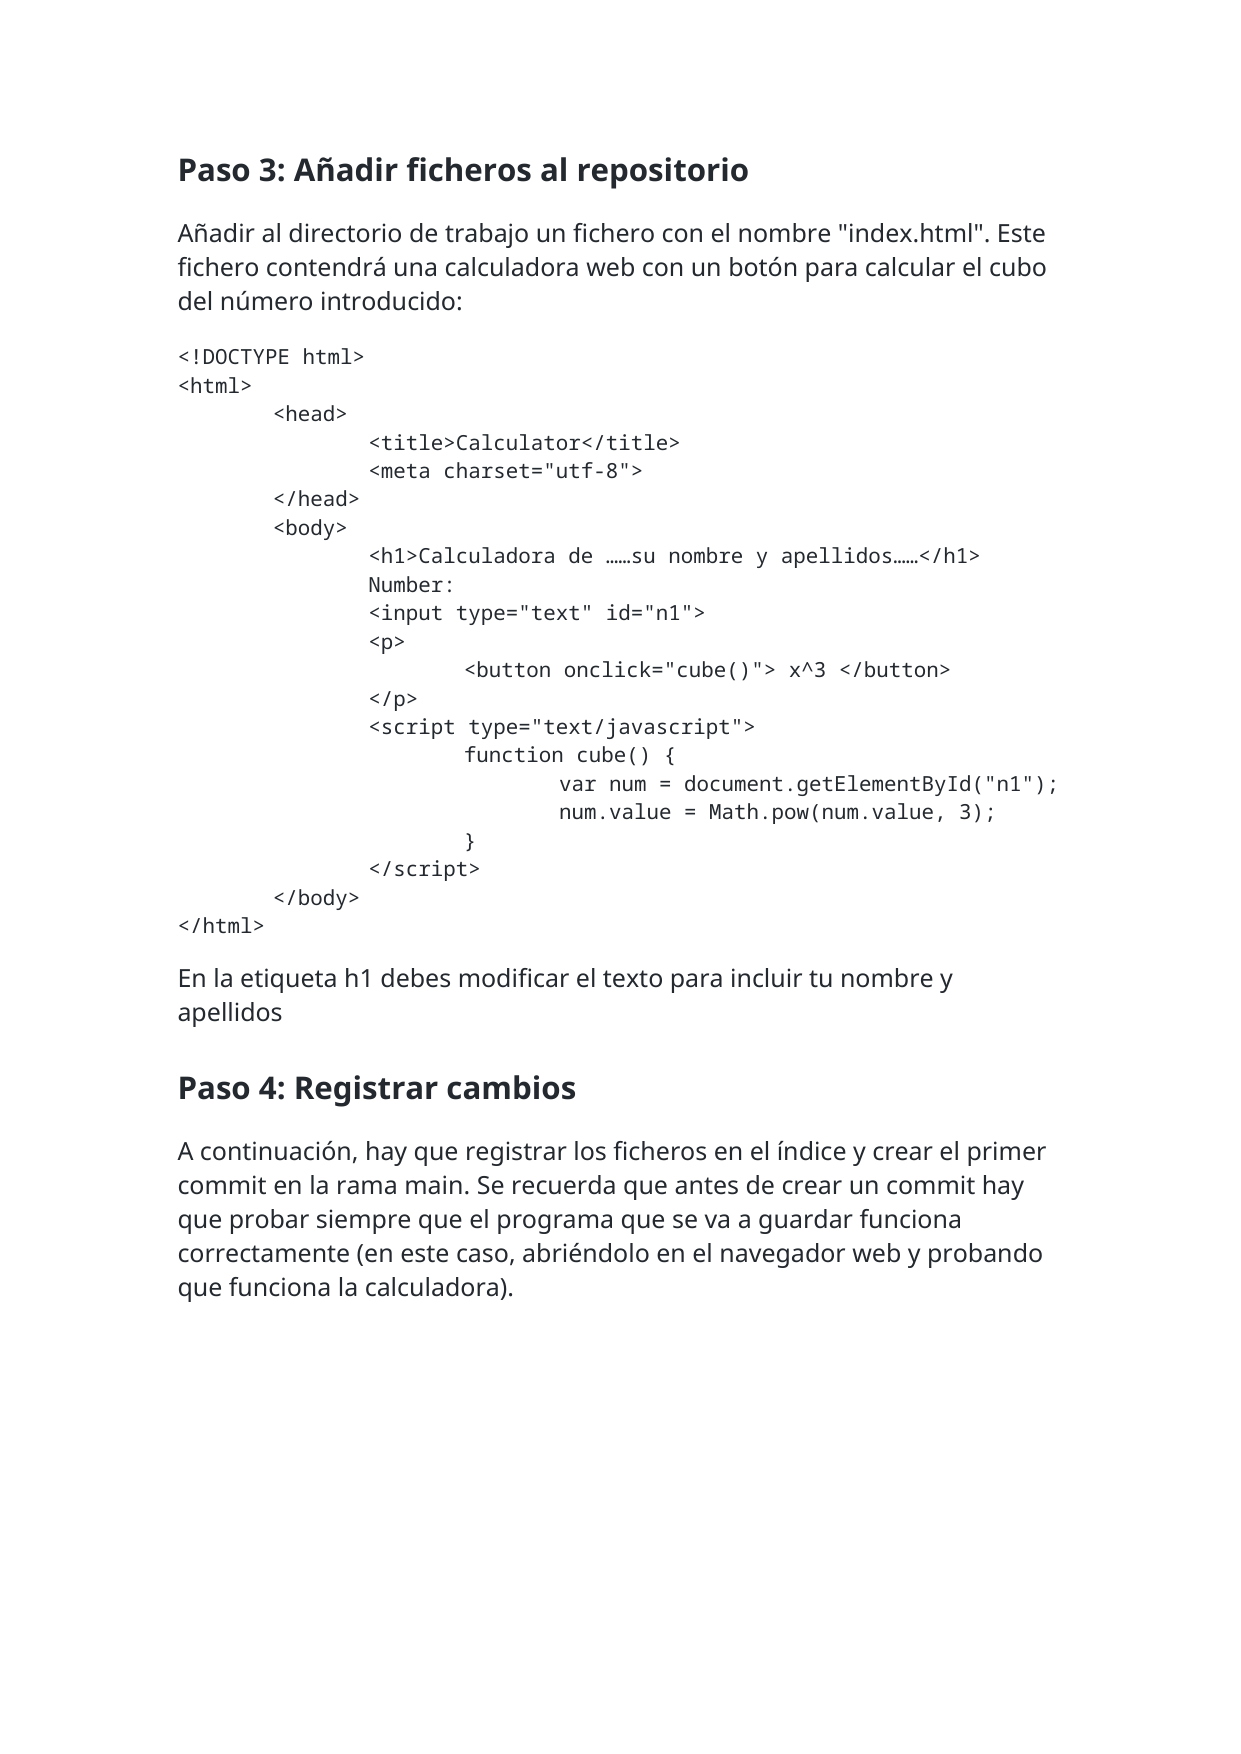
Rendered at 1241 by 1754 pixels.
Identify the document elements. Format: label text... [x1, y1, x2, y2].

text } [177, 826, 1063, 854]
text <html> [177, 371, 1063, 399]
text </body> [177, 883, 1063, 911]
text <button onclick="cube()"> x^3 </button> [177, 655, 1063, 684]
text </html> [177, 911, 1063, 939]
text En la etiqueta h1 debes modificar el texto para incluir tu nombre y apellidos [177, 960, 1063, 1028]
text </script> [177, 854, 1063, 883]
text </p> [177, 684, 1063, 712]
text <title>Calculator</title> [177, 428, 1063, 456]
text function cube() { [177, 741, 1063, 769]
text Añadir al directorio de trabajo un fichero con el nombre "index.html". Este fichero contendrá una calculadora web con un botón para calcular el cubo del número introducido: [177, 215, 1063, 317]
text var num = document.getElementById("n1"); [177, 769, 1063, 797]
text Number: [177, 570, 1063, 598]
text <p> [177, 627, 1063, 655]
text num.value = Math.pow(num.value, 3); [177, 797, 1063, 826]
text <body> [177, 513, 1063, 541]
text <head> [177, 399, 1063, 428]
text <meta charset="utf-8"> [177, 456, 1063, 484]
text A continuación, hay que registrar los ficheros en el índice y crear el primer commit en la rama main. Se recuerda que antes de crear un commit hay que probar siempre que el programa que se va a guardar funciona correctamente (en este caso, abriéndolo en el navegador web y probando que funciona la calculadora). [177, 1134, 1063, 1304]
text <script type="text/javascript"> [177, 712, 1063, 741]
text <!DOCTYPE html> [177, 342, 1063, 371]
text </head> [177, 484, 1063, 513]
subtitle Paso 4: Registrar cambios [177, 1066, 1063, 1109]
text <h1>Calculadora de ……su nombre y apellidos……</h1> [177, 541, 1063, 570]
subtitle Paso 3: Añadir ficheros al repositorio [177, 148, 1063, 190]
text <input type="text" id="n1"> [177, 598, 1063, 627]
